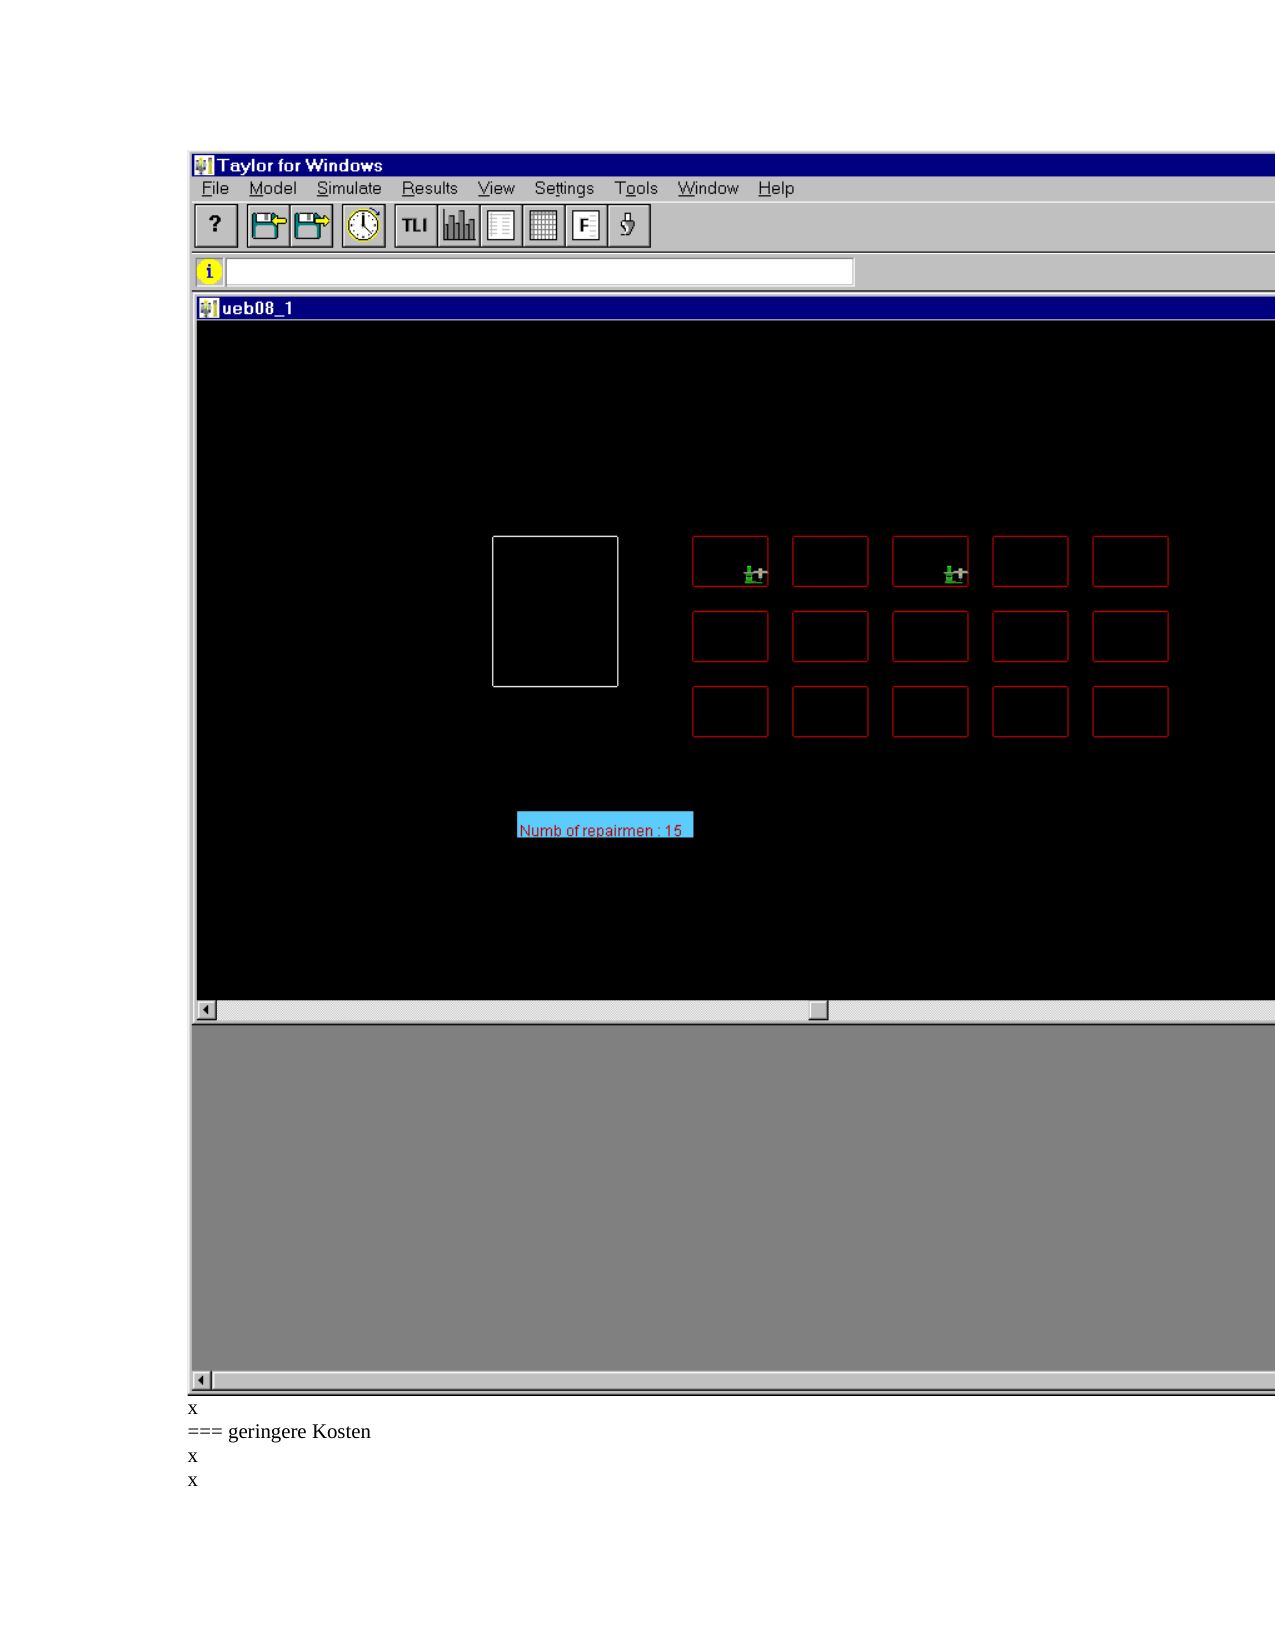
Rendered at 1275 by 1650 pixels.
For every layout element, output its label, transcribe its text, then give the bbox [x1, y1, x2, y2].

text x [187, 1443, 1087, 1467]
text === geringere Kosten [187, 1419, 1087, 1443]
text x [187, 1396, 1087, 1419]
text x [187, 1467, 1087, 1491]
